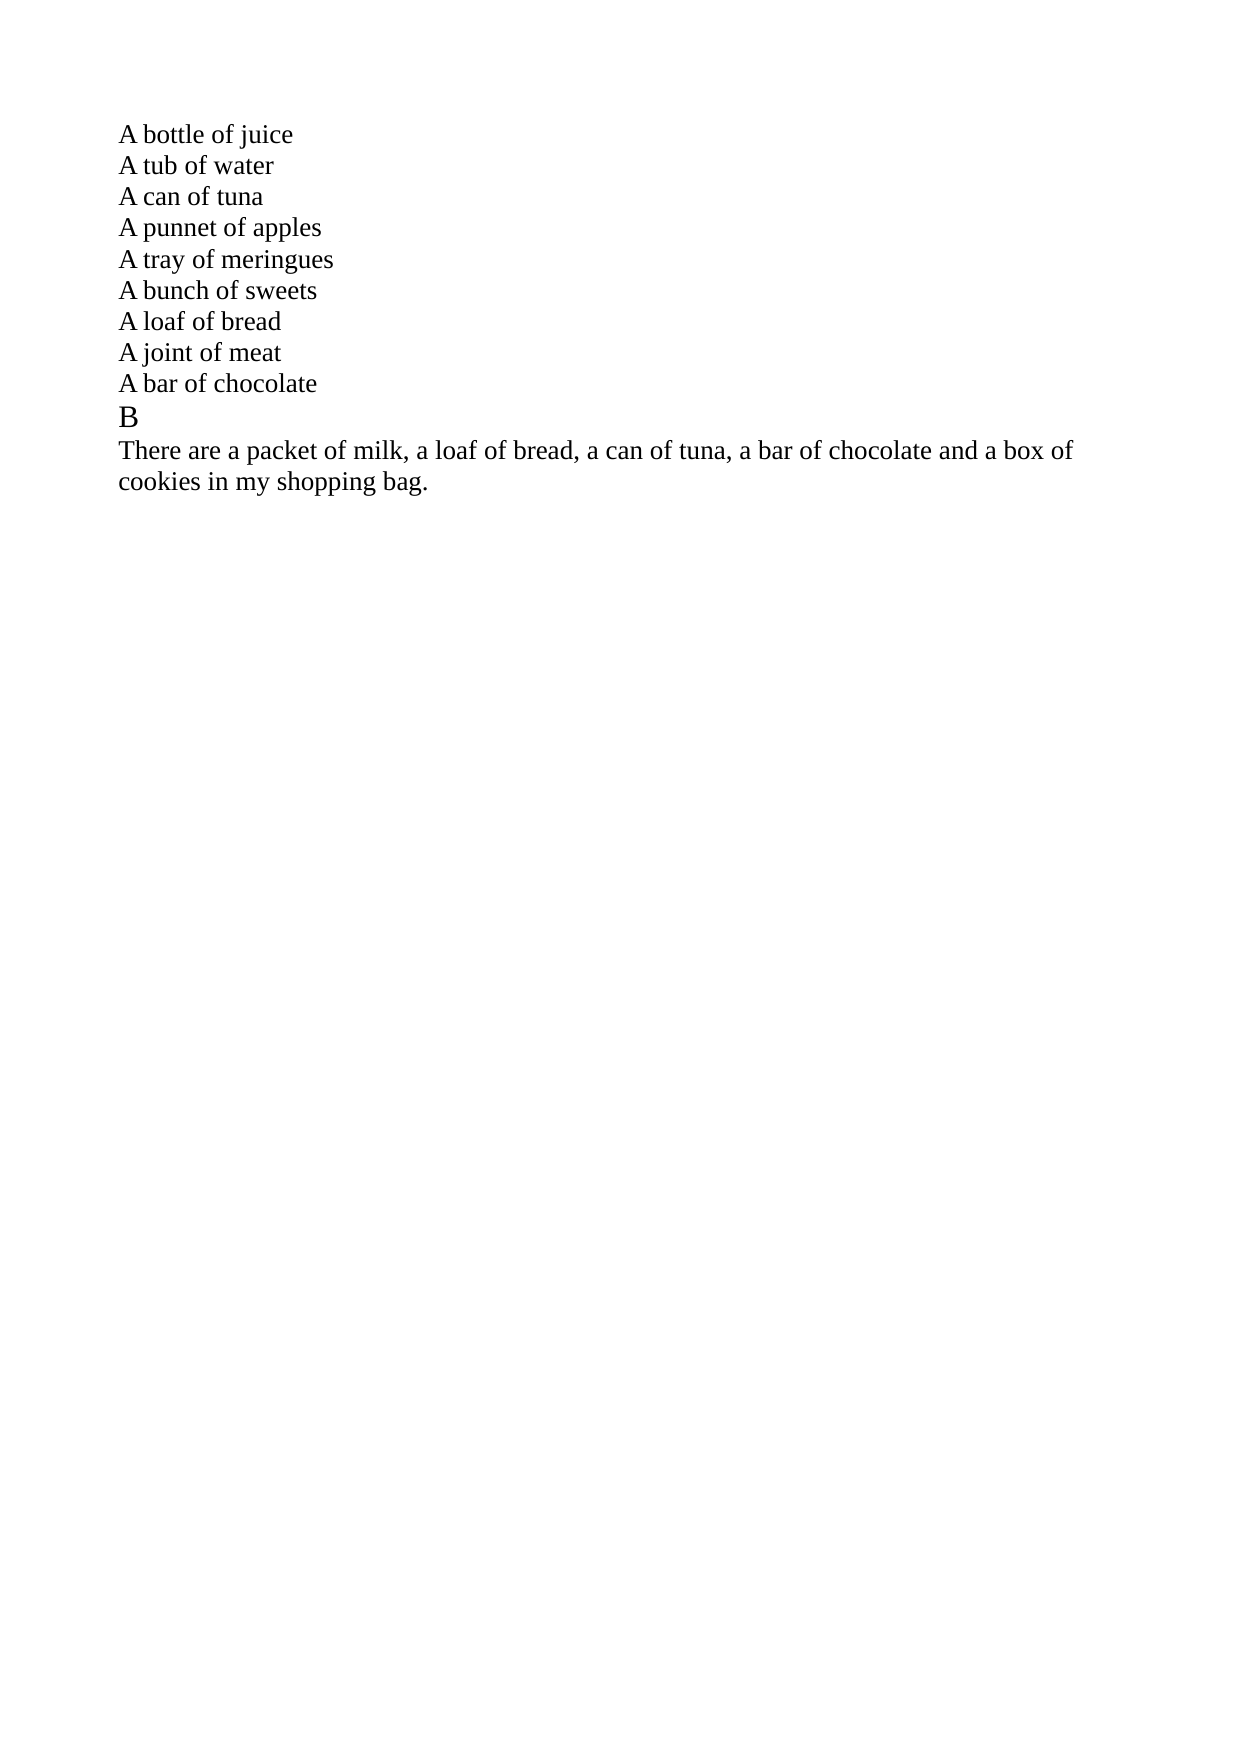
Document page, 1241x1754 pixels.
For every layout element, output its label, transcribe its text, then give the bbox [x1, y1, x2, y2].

text A can of tuna [118, 180, 1122, 212]
text B [118, 398, 1122, 434]
text A joint of meat [118, 336, 1122, 367]
text A tub of water [118, 149, 1122, 180]
text A bunch of sweets [118, 274, 1122, 305]
text A punnet of apples [118, 212, 1122, 243]
text A loaf of bread [118, 305, 1122, 336]
text A bar of chocolate [118, 367, 1122, 398]
text A tray of meringues [118, 243, 1122, 274]
text A bottle of juice [118, 118, 1122, 149]
text There are a packet of milk, a loaf of bread, a can of tuna, a bar of chocolate and a box of cookies in my shopping bag. [118, 434, 1122, 497]
